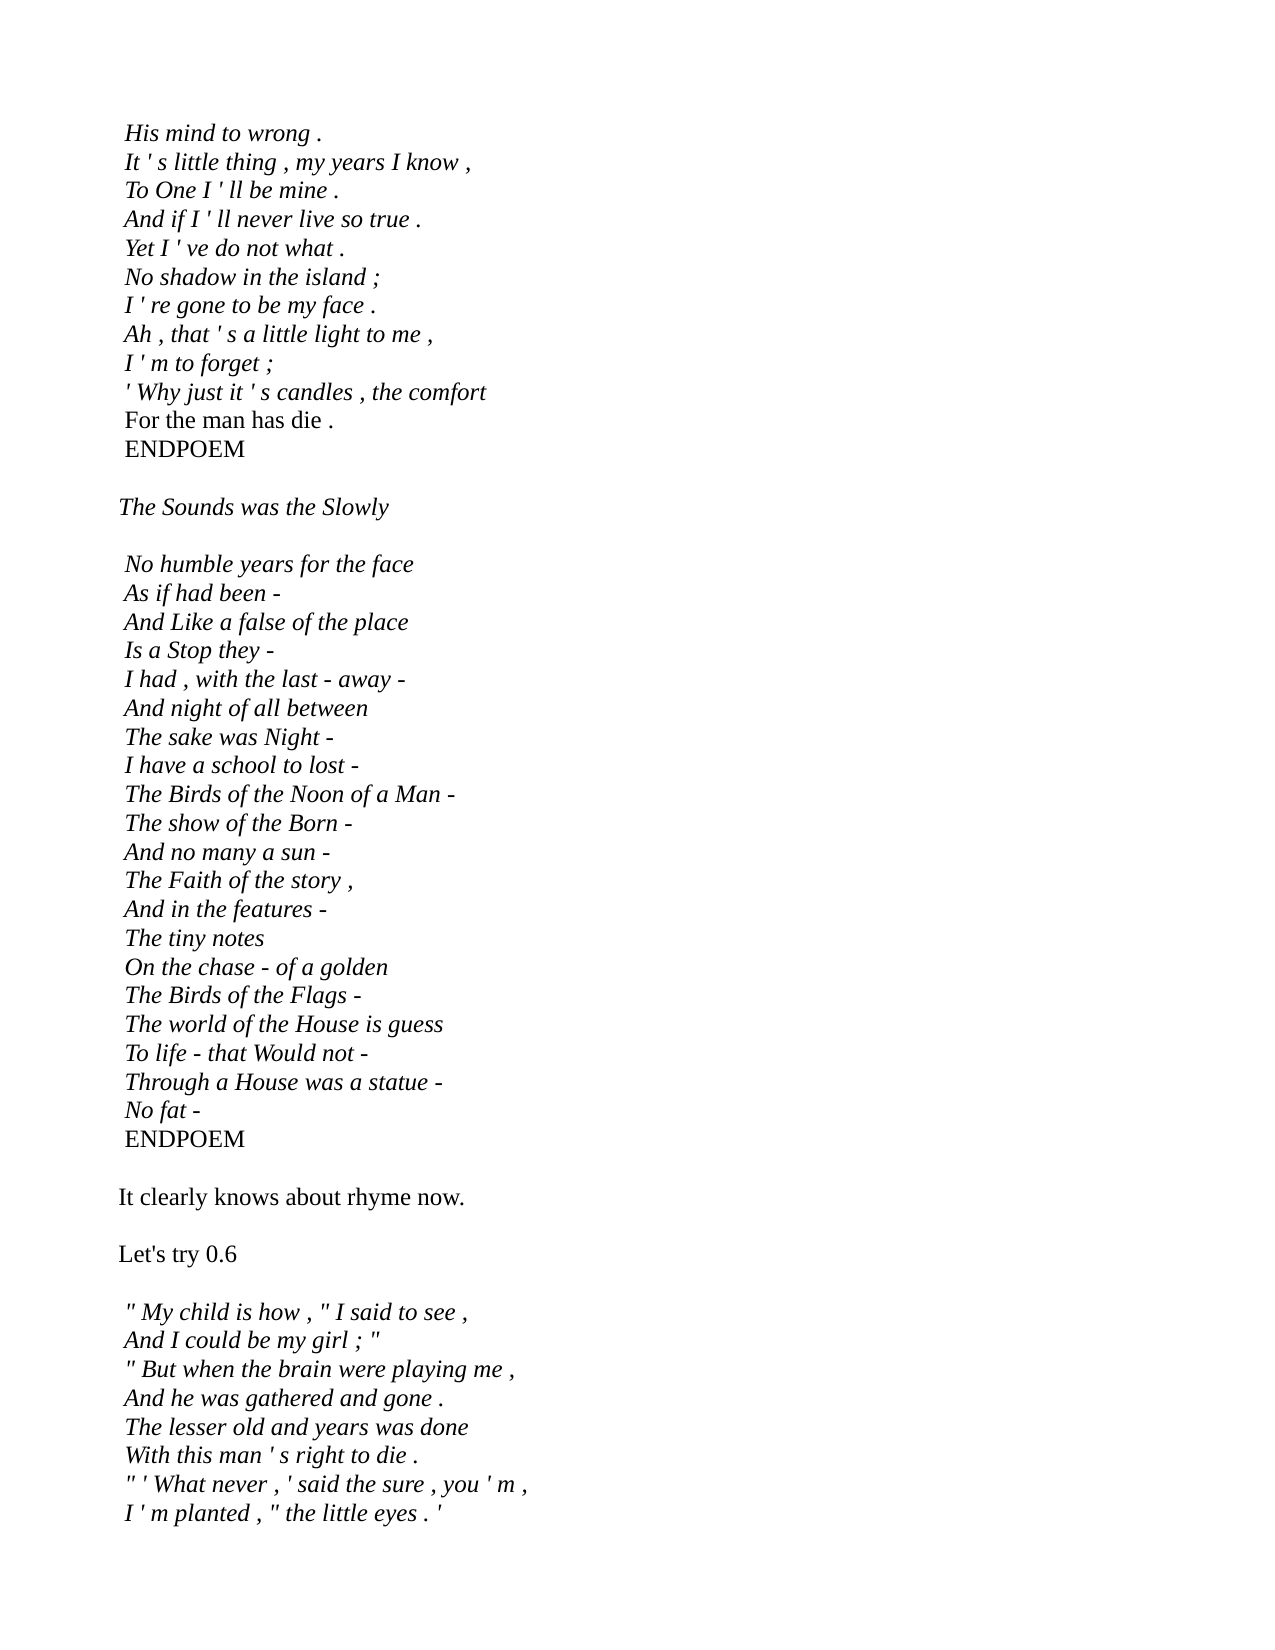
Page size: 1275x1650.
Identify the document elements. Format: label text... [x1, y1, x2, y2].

text ENDPOEM [118, 1124, 1157, 1153]
text ENDPOEM [118, 434, 1157, 463]
text Yet I ' ve do not what . [118, 233, 1157, 262]
text And in the features - [118, 894, 1157, 923]
text I ' m planted , " the little eyes . ' [118, 1498, 1157, 1527]
text To life - that Would not - [118, 1038, 1157, 1067]
text It ' s little thing , my years I know , [118, 147, 1157, 176]
text The tiny notes [118, 923, 1157, 952]
text I ' re gone to be my face . [118, 291, 1157, 319]
text " But when the brain were playing me , [118, 1354, 1157, 1383]
text " ' What never , ' said the sure , you ' m , [118, 1469, 1157, 1498]
text The Faith of the story , [118, 866, 1157, 894]
text The world of the House is guess [118, 1009, 1157, 1038]
text And night of all between [118, 693, 1157, 722]
text ' Why just it ' s candles , the comfort [118, 377, 1157, 406]
text Ah , that ' s a little light to me , [118, 319, 1157, 348]
text To One I ' ll be mine . [118, 176, 1157, 204]
text And he was gathered and gone . [118, 1383, 1157, 1412]
text Through a House was a statue - [118, 1067, 1157, 1096]
text And I could be my girl ; " [118, 1326, 1157, 1354]
text And no many a sun - [118, 837, 1157, 866]
text The sake was Night - [118, 722, 1157, 751]
text Let's try 0.6 [118, 1239, 1157, 1268]
text The Birds of the Noon of a Man - [118, 779, 1157, 808]
text No humble years for the face [118, 549, 1157, 578]
text No fat - [118, 1096, 1157, 1124]
text As if had been - [118, 578, 1157, 607]
text Is a Stop they - [118, 636, 1157, 664]
text For the man has die . [118, 406, 1157, 434]
text I had , with the last - away - [118, 664, 1157, 693]
text The Birds of the Flags - [118, 981, 1157, 1009]
text With this man ' s right to die . [118, 1441, 1157, 1469]
text " My child is how , " I said to see , [118, 1297, 1157, 1326]
text His mind to wrong . [118, 118, 1157, 147]
text And Like a false of the place [118, 607, 1157, 636]
text On the chase - of a golden [118, 952, 1157, 981]
text And if I ' ll never live so true . [118, 204, 1157, 233]
text The show of the Born - [118, 808, 1157, 837]
text I have a school to lost - [118, 751, 1157, 779]
text No shadow in the island ; [118, 262, 1157, 291]
text The lesser old and years was done [118, 1412, 1157, 1441]
text It clearly knows about rhyme now. [118, 1182, 1157, 1211]
text The Sounds was the Slowly [118, 492, 1157, 521]
text I ' m to forget ; [118, 348, 1157, 377]
